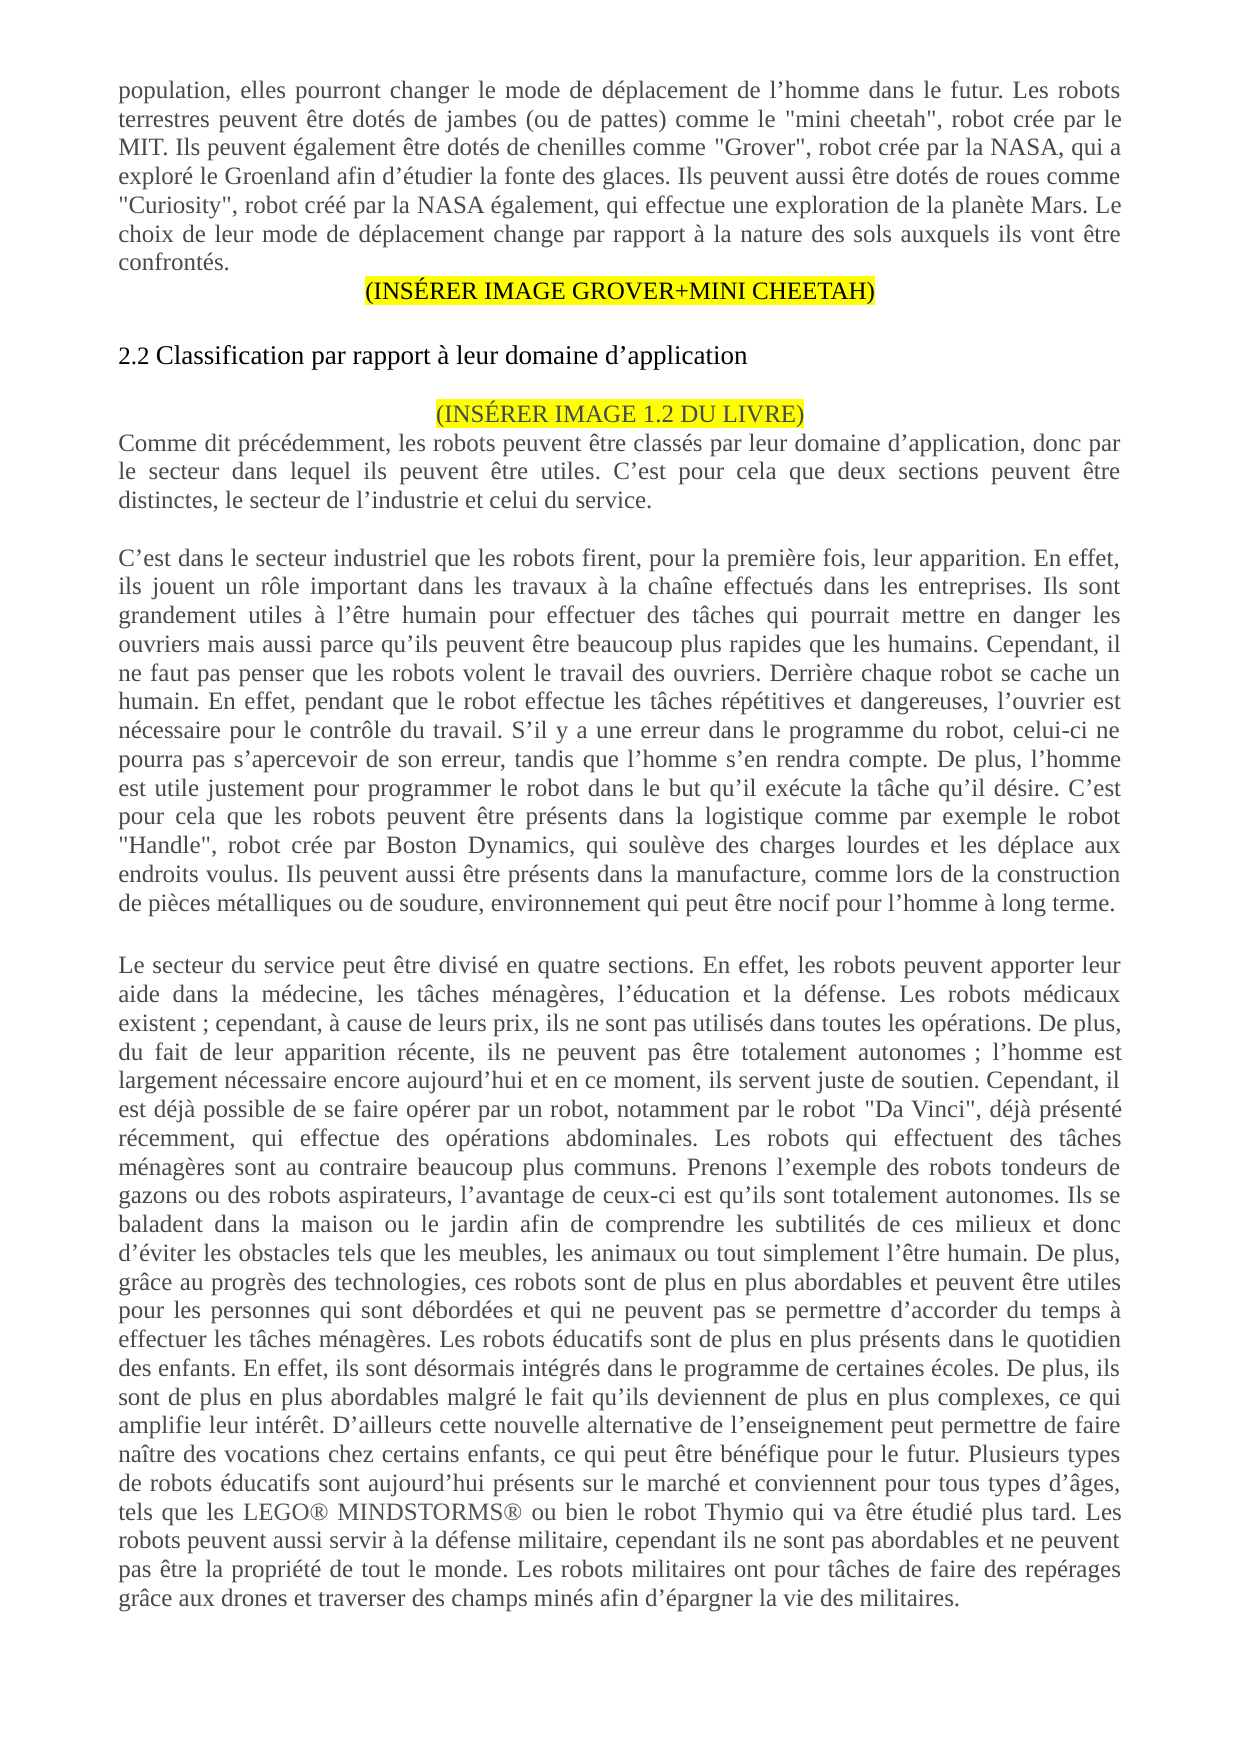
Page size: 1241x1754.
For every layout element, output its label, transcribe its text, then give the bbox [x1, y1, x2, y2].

text Le secteur du service peut être divisé en quatre sections. En effet, les robots peuvent apporter leur aide dans la médecine, les tâches ménagères, l’éducation et la défense. Les robots médicaux existent ; cependant, à cause de leurs prix, ils ne sont pas utilisés dans toutes les opérations. De plus, du fait de leur apparition récente, ils ne peuvent pas être totalement autonomes ; l’homme est largement nécessaire encore aujourd’hui et en ce moment, ils servent juste de soutien. Cependant, il est déjà possible de se faire opérer par un robot, notamment par le robot "Da Vinci", déjà présenté récemment, qui effectue des opérations abdominales. Les robots qui effectuent des tâches ménagères sont au contraire beaucoup plus communs. Prenons l’exemple des robots tondeurs de gazons ou des robots aspirateurs, l’avantage de ceux-ci est qu’ils sont totalement autonomes. Ils se baladent dans la maison ou le jardin afin de comprendre les subtilités de ces milieux et donc d’éviter les obstacles tels que les meubles, les animaux ou tout simplement l’être humain. De plus, grâce au progrès des technologies, ces robots sont de plus en plus abordables et peuvent être utiles pour les personnes qui sont débordées et qui ne peuvent pas se permettre d’accorder du temps à effectuer les tâches ménagères. Les robots éducatifs sont de plus en plus présents dans le quotidien des enfants. En effet, ils sont désormais intégrés dans le programme de certaines écoles. De plus, ils sont de plus en plus abordables malgré le fait qu’ils deviennent de plus en plus complexes, ce qui amplifie leur intérêt. D’ailleurs cette nouvelle alternative de l’enseignement peut permettre de faire naître des vocations chez certains enfants, ce qui peut être bénéfique pour le futur. Plusieurs types de robots éducatifs sont aujourd’hui présents sur le marché et conviennent pour tous types d’âges, tels que les LEGO® MINDSTORMS® ou bien le robot Thymio qui va être étudié plus tard. Les robots peuvent aussi servir à la défense militaire, cependant ils ne sont pas abordables et ne peuvent pas être la propriété de tout le monde. Les robots militaires ont pour tâches de faire des repérages grâce aux drones et traverser des champs minés afin d’épargner la vie des militaires. [118, 951, 1122, 1612]
text Comme dit précédemment, les robots peuvent être classés par leur domaine d’application, donc par le secteur dans lequel ils peuvent être utiles. C’est pour cela que deux sections peuvent être distinctes, le secteur de l’industrie et celui du service. [118, 428, 1122, 514]
text 2.2 Classification par rapport à leur domaine d’application [118, 339, 1122, 370]
text population, elles pourront changer le mode de déplacement de l’homme dans le futur. Les robots terrestres peuvent être dotés de jambes (ou de pattes) comme le "mini cheetah", robot crée par le MIT. Ils peuvent également être dotés de chenilles comme "Grover", robot crée par la NASA, qui a exploré le Groenland afin d’étudier la fonte des glaces. Ils peuvent aussi être dotés de roues comme "Curiosity", robot créé par la NASA également, qui effectue une exploration de la planète Mars. Le choix de leur mode de déplacement change par rapport à la nature des sols auxquels ils vont être confrontés. [118, 75, 1122, 276]
text (INSÉRER IMAGE GROVER+MINI CHEETAH) [118, 276, 1122, 305]
text C’est dans le secteur industriel que les robots firent, pour la première fois, leur apparition. En effet, ils jouent un rôle important dans les travaux à la chaîne effectués dans les entreprises. Ils sont grandement utiles à l’être humain pour effectuer des tâches qui pourrait mettre en danger les ouvriers mais aussi parce qu’ils peuvent être beaucoup plus rapides que les humains. Cependant, il ne faut pas penser que les robots volent le travail des ouvriers. Derrière chaque robot se cache un humain. En effet, pendant que le robot effectue les tâches répétitives et dangereuses, l’ouvrier est nécessaire pour le contrôle du travail. S’il y a une erreur dans le programme du robot, celui-ci ne pourra pas s’apercevoir de son erreur, tandis que l’homme s’en rendra compte. De plus, l’homme est utile justement pour programmer le robot dans le but qu’il exécute la tâche qu’il désire. C’est pour cela que les robots peuvent être présents dans la logistique comme par exemple le robot "Handle", robot crée par Boston Dynamics, qui soulève des charges lourdes et les déplace aux endroits voulus. Ils peuvent aussi être présents dans la manufacture, comme lors de la construction de pièces métalliques ou de soudure, environnement qui peut être nocif pour l’homme à long terme. [118, 543, 1122, 916]
text (INSÉRER IMAGE 1.2 DU LIVRE) [118, 399, 1122, 428]
